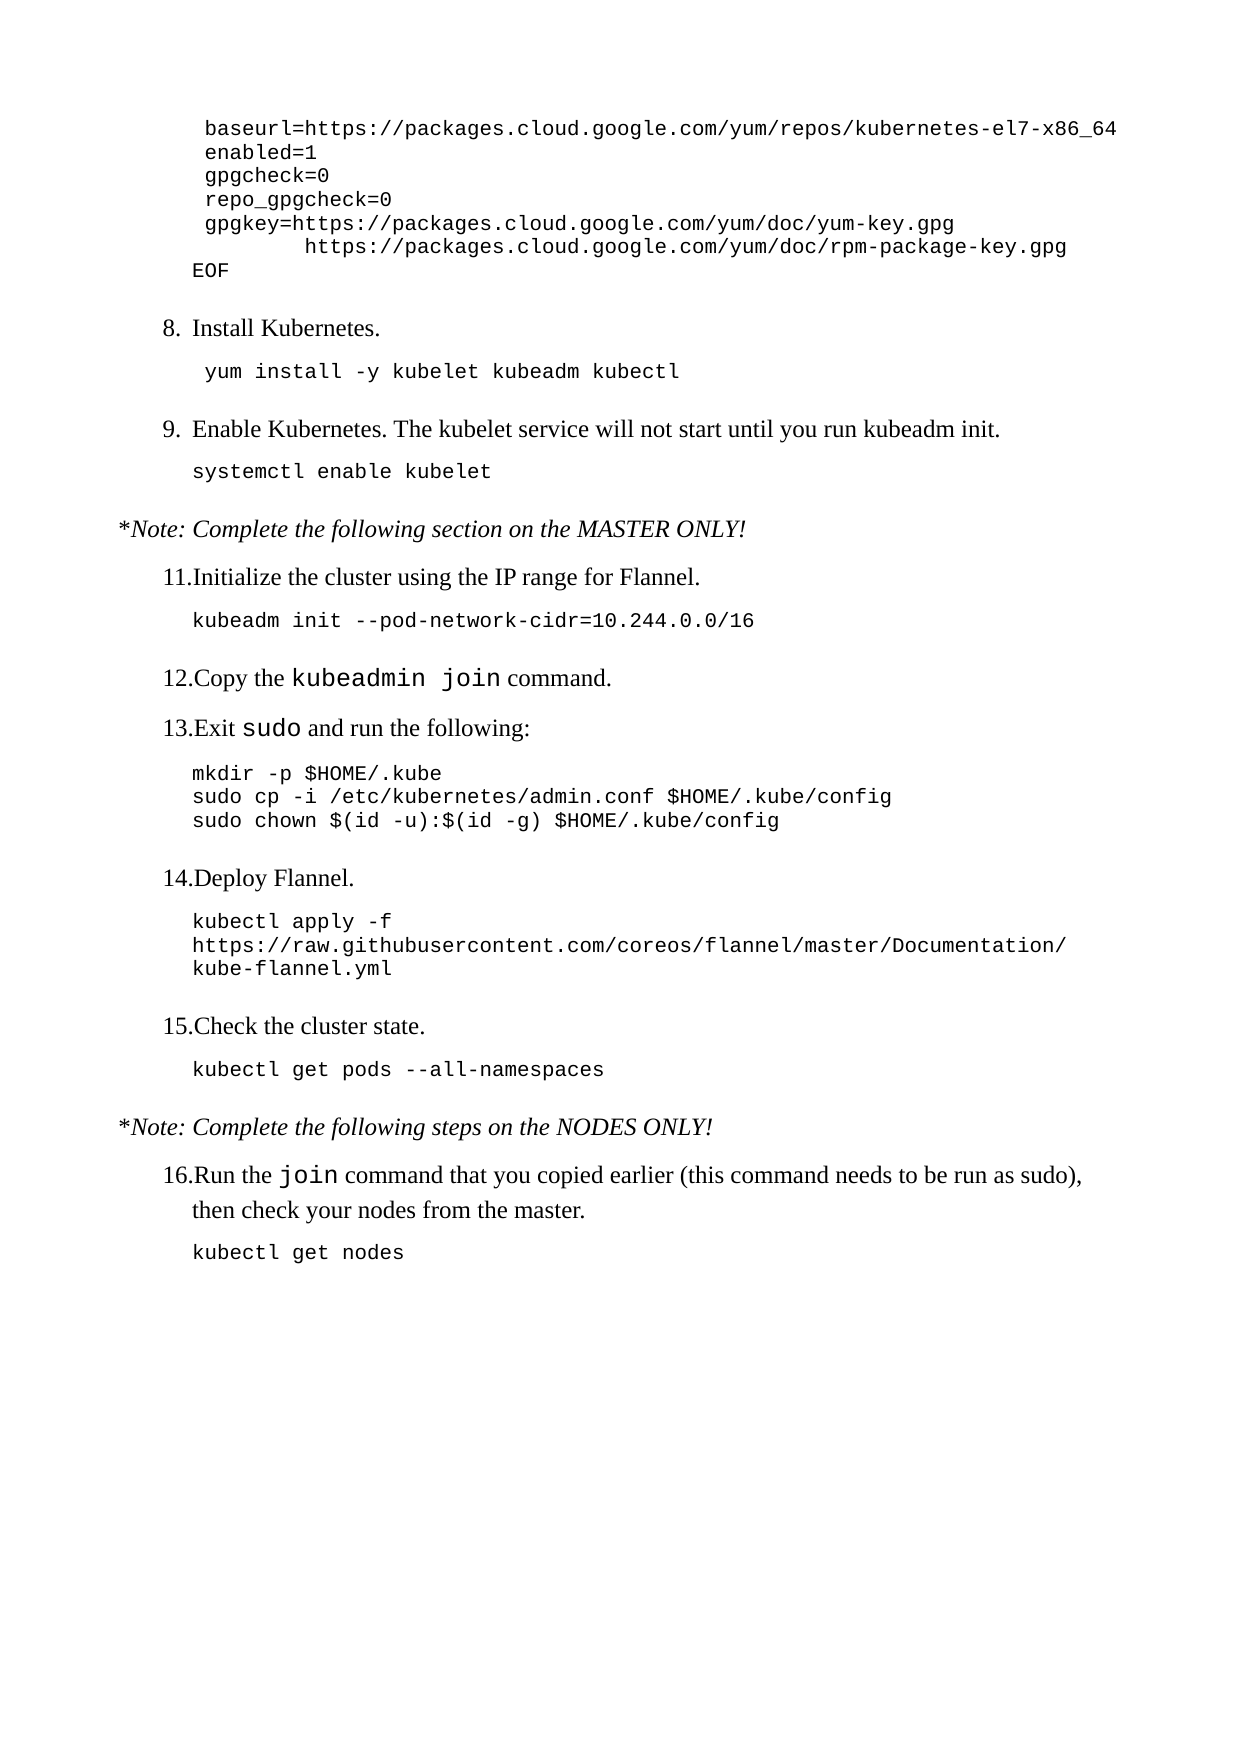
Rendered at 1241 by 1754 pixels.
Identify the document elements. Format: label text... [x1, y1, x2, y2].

list kubectl get pods --all-namespaces [162, 1059, 1122, 1083]
list kubectl apply -f https://raw.githubusercontent.com/coreos/flannel/master/Documentation/kube-flannel.yml [162, 911, 1122, 982]
list kubeadm init --pod-network-cidr=10.244.0.0/16 [162, 610, 1122, 633]
list gpgcheck=0 [162, 165, 1122, 189]
list Exit sudo and run the following: [162, 713, 1122, 744]
list sudo chown $(id -u):$(id -g) $HOME/.kube/config [162, 810, 1122, 834]
list kubectl get nodes [162, 1242, 1122, 1266]
list Deploy Flannel. [162, 863, 1122, 892]
list enabled=1 [162, 142, 1122, 165]
list EOF [162, 260, 1122, 284]
list yum install -y kubelet kubeadm kubectl [162, 361, 1122, 384]
list gpgkey=https://packages.cloud.google.com/yum/doc/yum-key.gpg [162, 213, 1122, 236]
list systemctl enable kubelet [162, 461, 1122, 485]
list Enable Kubernetes. The kubelet service will not start until you run kubeadm init. [162, 414, 1122, 443]
list Run the join command that you copied earlier (this command needs to be run as sudo), then check your nodes from the master. [162, 1160, 1122, 1223]
list repo_gpgcheck=0 [162, 189, 1122, 213]
list baseurl=https://packages.cloud.google.com/yum/repos/kubernetes-el7-x86_64 [162, 118, 1122, 142]
text *Note: Complete the following steps on the NODES ONLY! [118, 1112, 1122, 1141]
list mkdir -p $HOME/.kube [162, 763, 1122, 787]
list sudo cp -i /etc/kubernetes/admin.conf $HOME/.kube/config [162, 787, 1122, 810]
list Check the cluster state. [162, 1011, 1122, 1040]
list Copy the kubeadmin join command. [162, 663, 1122, 694]
text *Note: Complete the following section on the MASTER ONLY! [118, 514, 1122, 543]
list Install Kubernetes. [162, 313, 1122, 342]
list https://packages.cloud.google.com/yum/doc/rpm-package-key.gpg [162, 236, 1122, 260]
list Initialize the cluster using the IP range for Flannel. [162, 562, 1122, 591]
